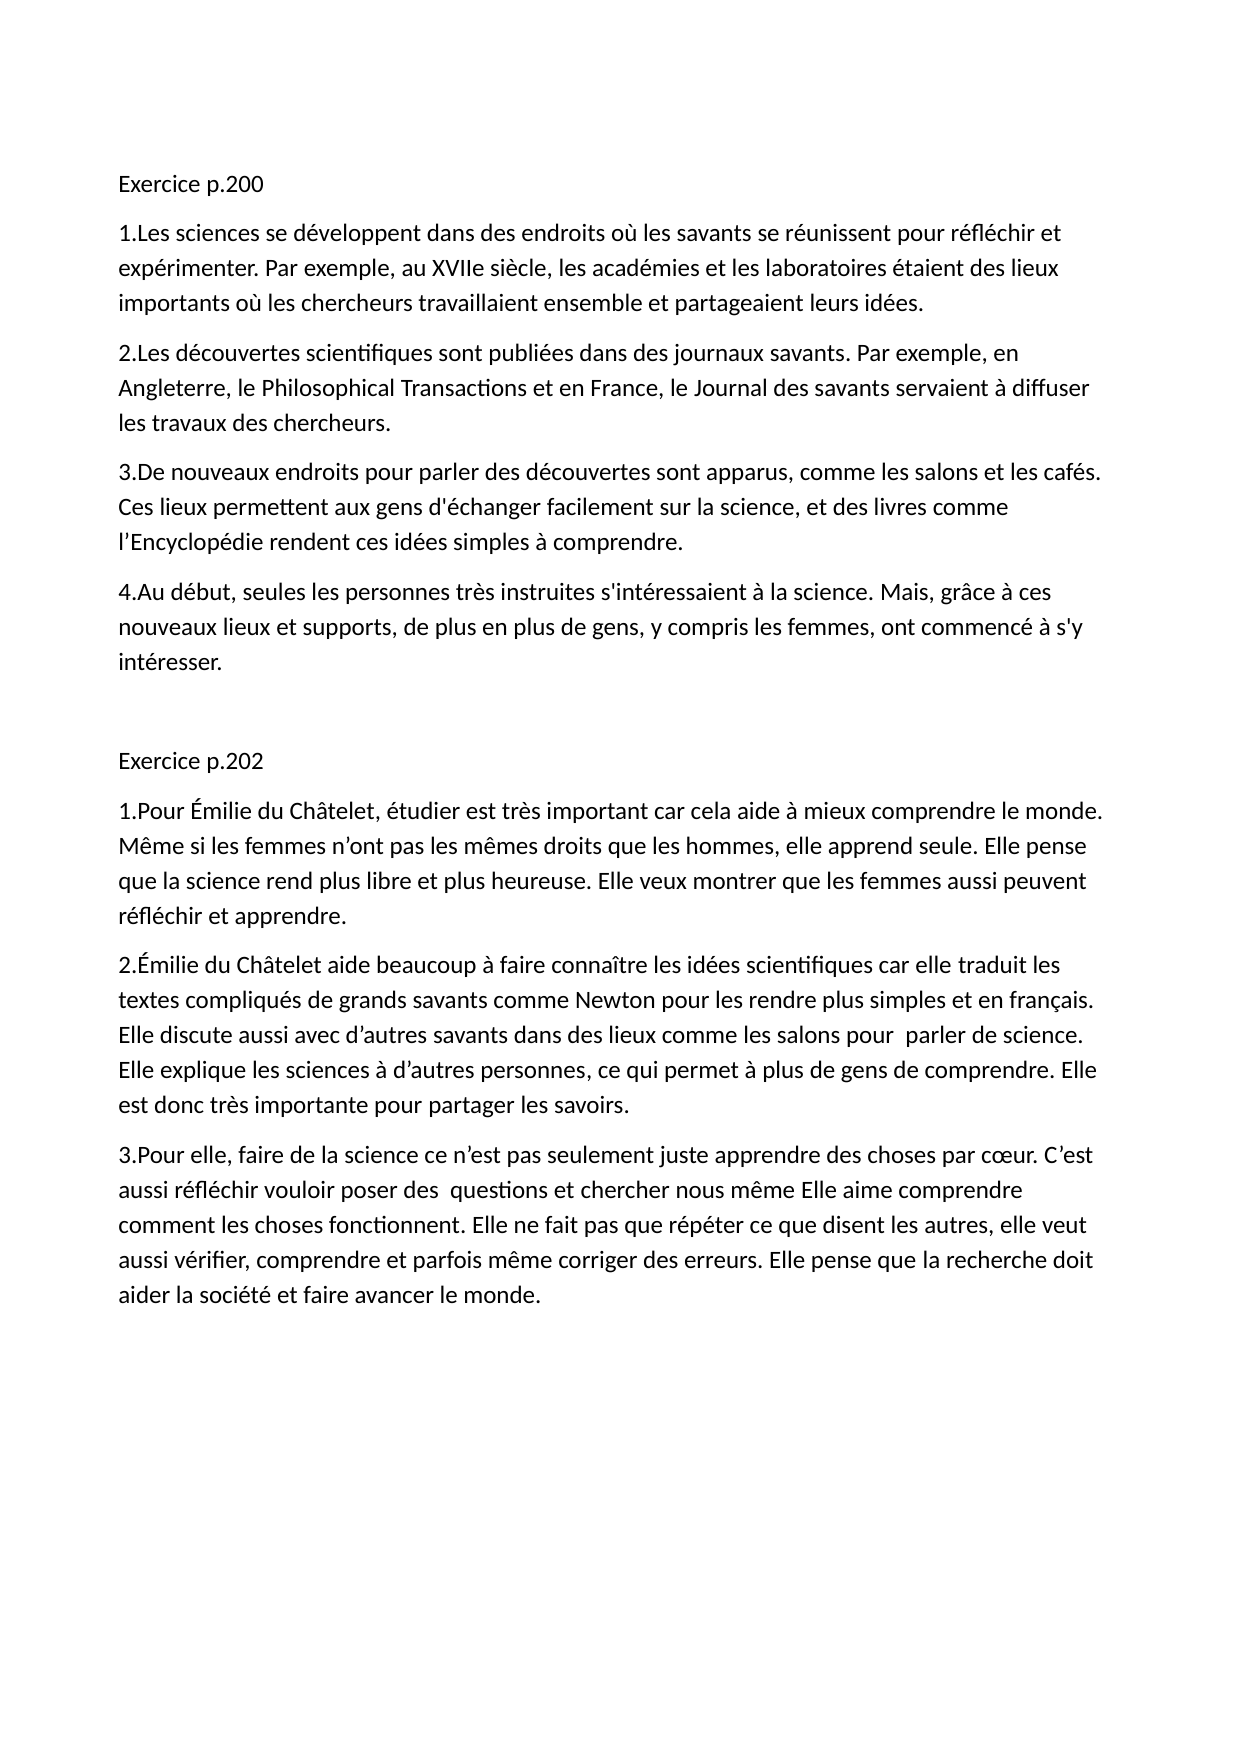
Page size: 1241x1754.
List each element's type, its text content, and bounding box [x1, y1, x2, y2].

text Exercice p.200 [118, 168, 1122, 198]
text 4.Au début, seules les personnes très instruites s'intéressaient à la science. Mais, grâce à ces nouveaux lieux et supports, de plus en plus de gens, y compris les femmes, ont commencé à s'y intéresser. [118, 576, 1122, 677]
text 1.Pour Émilie du Châtelet, étudier est très important car cela aide à mieux comprendre le monde. Même si les femmes n’ont pas les mêmes droits que les hommes, elle apprend seule. Elle pense que la science rend plus libre et plus heureuse. Elle veux montrer que les femmes aussi peuvent réfléchir et apprendre. [118, 795, 1122, 930]
text 3.De nouveaux endroits pour parler des découvertes sont apparus, comme les salons et les cafés. Ces lieux permettent aux gens d'échanger facilement sur la science, et des livres comme l’Encyclopédie rendent ces idées simples à comprendre. [118, 456, 1122, 557]
text 3.Pour elle, faire de la science ce n’est pas seulement juste apprendre des choses par cœur. C’est aussi réfléchir vouloir poser des questions et chercher nous même Elle aime comprendre comment les choses fonctionnent. Elle ne fait pas que répéter ce que disent les autres, elle veut aussi vérifier, comprendre et parfois même corriger des erreurs. Elle pense que la recherche doit aider la société et faire avancer le monde. [118, 1139, 1122, 1309]
text 1.Les sciences se développent dans des endroits où les savants se réunissent pour réfléchir et expérimenter. Par exemple, au XVIIe siècle, les académies et les laboratoires étaient des lieux importants où les chercheurs travaillaient ensemble et partageaient leurs idées. [118, 217, 1122, 318]
text 2.Émilie du Châtelet aide beaucoup à faire connaître les idées scientifiques car elle traduit les textes compliqués de grands savants comme Newton pour les rendre plus simples et en français. Elle discute aussi avec d’autres savants dans des lieux comme les salons pour parler de science. Elle explique les sciences à d’autres personnes, ce qui permet à plus de gens de comprendre. Elle est donc très importante pour partager les savoirs. [118, 949, 1122, 1120]
text Exercice p.202 [118, 745, 1122, 776]
text 2.Les découvertes scientifiques sont publiées dans des journaux savants. Par exemple, en Angleterre, le Philosophical Transactions et en France, le Journal des savants servaient à diffuser les travaux des chercheurs. [118, 337, 1122, 437]
